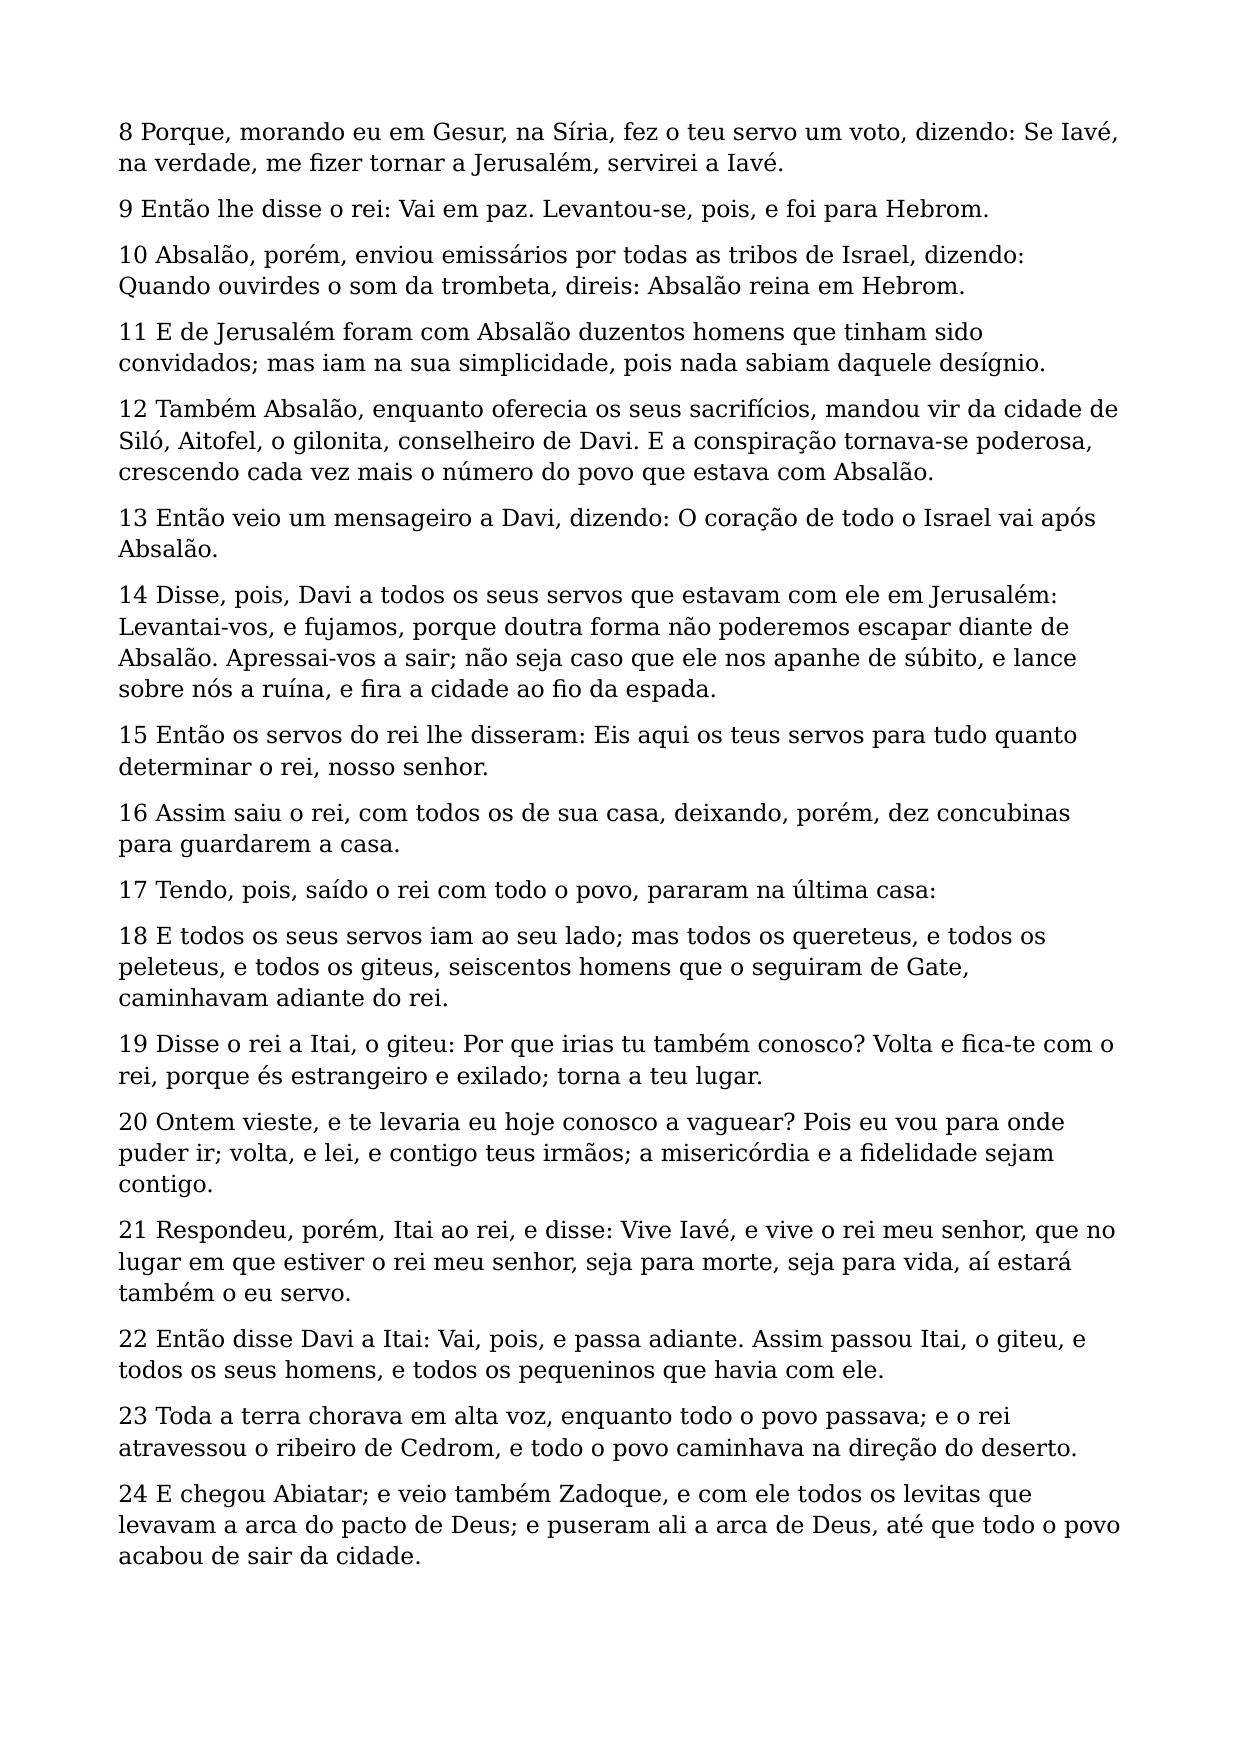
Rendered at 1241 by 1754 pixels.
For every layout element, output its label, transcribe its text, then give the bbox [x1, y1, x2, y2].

text 12 Também Absalão, enquanto oferecia os seus sacrifícios, mandou vir da cidade de Siló, Aitofel, o gilonita, conselheiro de Davi. E a conspiração tornava-se poderosa, crescendo cada vez mais o número do povo que estava com Absalão. [118, 396, 1122, 486]
text 19 Disse o rei a Itai, o giteu: Por que irias tu também conosco? Volta e fica-te com o rei, porque és estrangeiro e exilado; torna a teu lugar. [118, 1031, 1122, 1090]
text 9 Então lhe disse o rei: Vai em paz. Levantou-se, pois, e foi para Hebrom. [118, 195, 1122, 223]
text 14 Disse, pois, Davi a todos os seus servos que estavam com ele em Jerusalém: Levantai-vos, e fujamos, porque doutra forma não poderemos escapar diante de Absalão. Apressai-vos a sair; não seja caso que ele nos apanhe de súbito, e lance sobre nós a ruína, e fira a cidade ao fio da espada. [118, 582, 1122, 703]
text 16 Assim saiu o rei, com todos os de sua casa, deixando, porém, dez concubinas para guardarem a casa. [118, 799, 1122, 858]
text 20 Ontem vieste, e te levaria eu hoje conosco a vaguear? Pois eu vou para onde puder ir; volta, e lei, e contigo teus irmãos; a misericórdia e a fidelidade sejam contigo. [118, 1108, 1122, 1198]
text 17 Tendo, pois, saído o rei com todo o povo, pararam na última casa: [118, 876, 1122, 904]
text 13 Então veio um mensageiro a Davi, dizendo: O coração de todo o Israel vai após Absalão. [118, 504, 1122, 563]
text 11 E de Jerusalém foram com Absalão duzentos homens que tinham sido convidados; mas iam na sua simplicidade, pois nada sabiam daquele desígnio. [118, 319, 1122, 377]
text 18 E todos os seus servos iam ao seu lado; mas todos os quereteus, e todos os peleteus, e todos os giteus, seiscentos homens que o seguiram de Gate, caminhavam adiante do rei. [118, 922, 1122, 1012]
text 21 Respondeu, porém, Itai ao rei, e disse: Vive Iavé, e vive o rei meu senhor, que no lugar em que estiver o rei meu senhor, seja para morte, seja para vida, aí estará também o eu servo. [118, 1217, 1122, 1307]
text 23 Toda a terra chorava em alta voz, enquanto todo o povo passava; e o rei atravessou o ribeiro de Cedrom, e todo o povo caminhava na direção do deserto. [118, 1403, 1122, 1462]
text 22 Então disse Davi a Itai: Vai, pois, e passa adiante. Assim passou Itai, o giteu, e todos os seus homens, e todos os pequeninos que havia com ele. [118, 1326, 1122, 1384]
text 15 Então os servos do rei lhe disseram: Eis aqui os teus servos para tudo quanto determinar o rei, nosso senhor. [118, 722, 1122, 781]
text 10 Absalão, porém, enviou emissários por todas as tribos de Israel, dizendo: Quando ouvirdes o som da trombeta, direis: Absalão reina em Hebrom. [118, 241, 1122, 300]
text 8 Porque, morando eu em Gesur, na Síria, fez o teu servo um voto, dizendo: Se Iavé, na verdade, me fizer tornar a Jerusalém, servirei a Iavé. [118, 118, 1122, 177]
text 24 E chegou Abiatar; e veio também Zadoque, e com ele todos os levitas que levavam a arca do pacto de Deus; e puseram ali a arca de Deus, até que todo o povo acabou de sair da cidade. [118, 1480, 1122, 1570]
